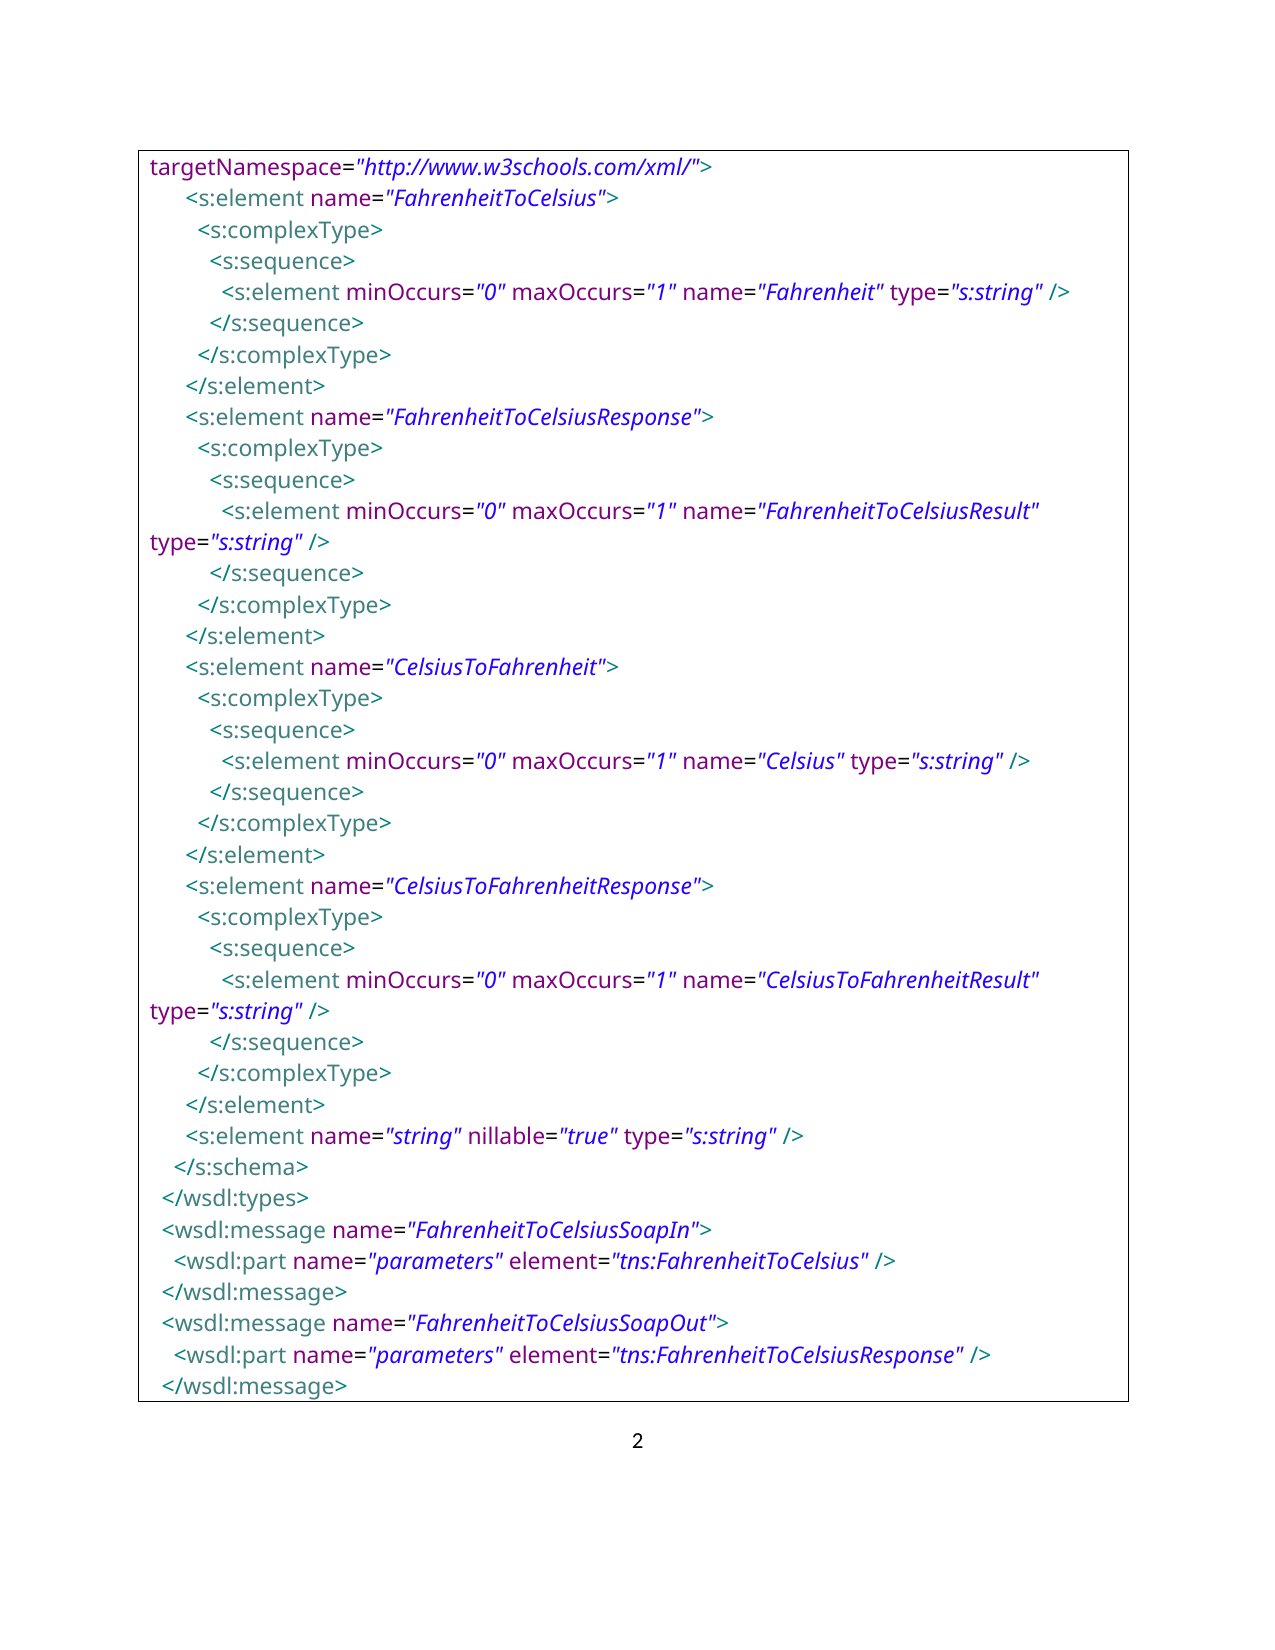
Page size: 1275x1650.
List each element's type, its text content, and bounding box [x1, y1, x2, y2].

table_cell targetNamespace="http://www.w3schools.com/xml/"> <s:element name="FahrenheitToCelsius"> <s:complexType> <s:sequence> <s:element minOccurs="0" maxOccurs="1" name="Fahrenheit" type="s:string" /> </s:sequence> </s:complexType> </s:element> <s:element name="FahrenheitToCelsiusResponse"> <s:complexType> <s:sequence> <s:element minOccurs="0" maxOccurs="1" name="FahrenheitToCelsiusResult" type="s:string" /> </s:sequence> </s:complexType> </s:element> <s:element name="CelsiusToFahrenheit"> <s:complexType> <s:sequence> <s:element minOccurs="0" maxOccurs="1" name="Celsius" type="s:string" /> </s:sequence> </s:complexType> </s:element> <s:element name="CelsiusToFahrenheitResponse"> <s:complexType> <s:sequence> <s:element minOccurs="0" maxOccurs="1" name="CelsiusToFahrenheitResult" type="s:string" /> </s:sequence> </s:complexType> </s:element> <s:element name="string" nillable="true" type="s:string" /> </s:schema> </wsdl:types> <wsdl:message name="FahrenheitToCelsiusSoapIn"> <wsdl:part name="parameters" element="tns:FahrenheitToCelsius" /> </wsdl:message> <wsdl:message name="FahrenheitToCelsiusSoapOut"> <wsdl:part name="parameters" element="tns:FahrenheitToCelsiusResponse" /> </wsdl:message> [139, 151, 1128, 1401]
